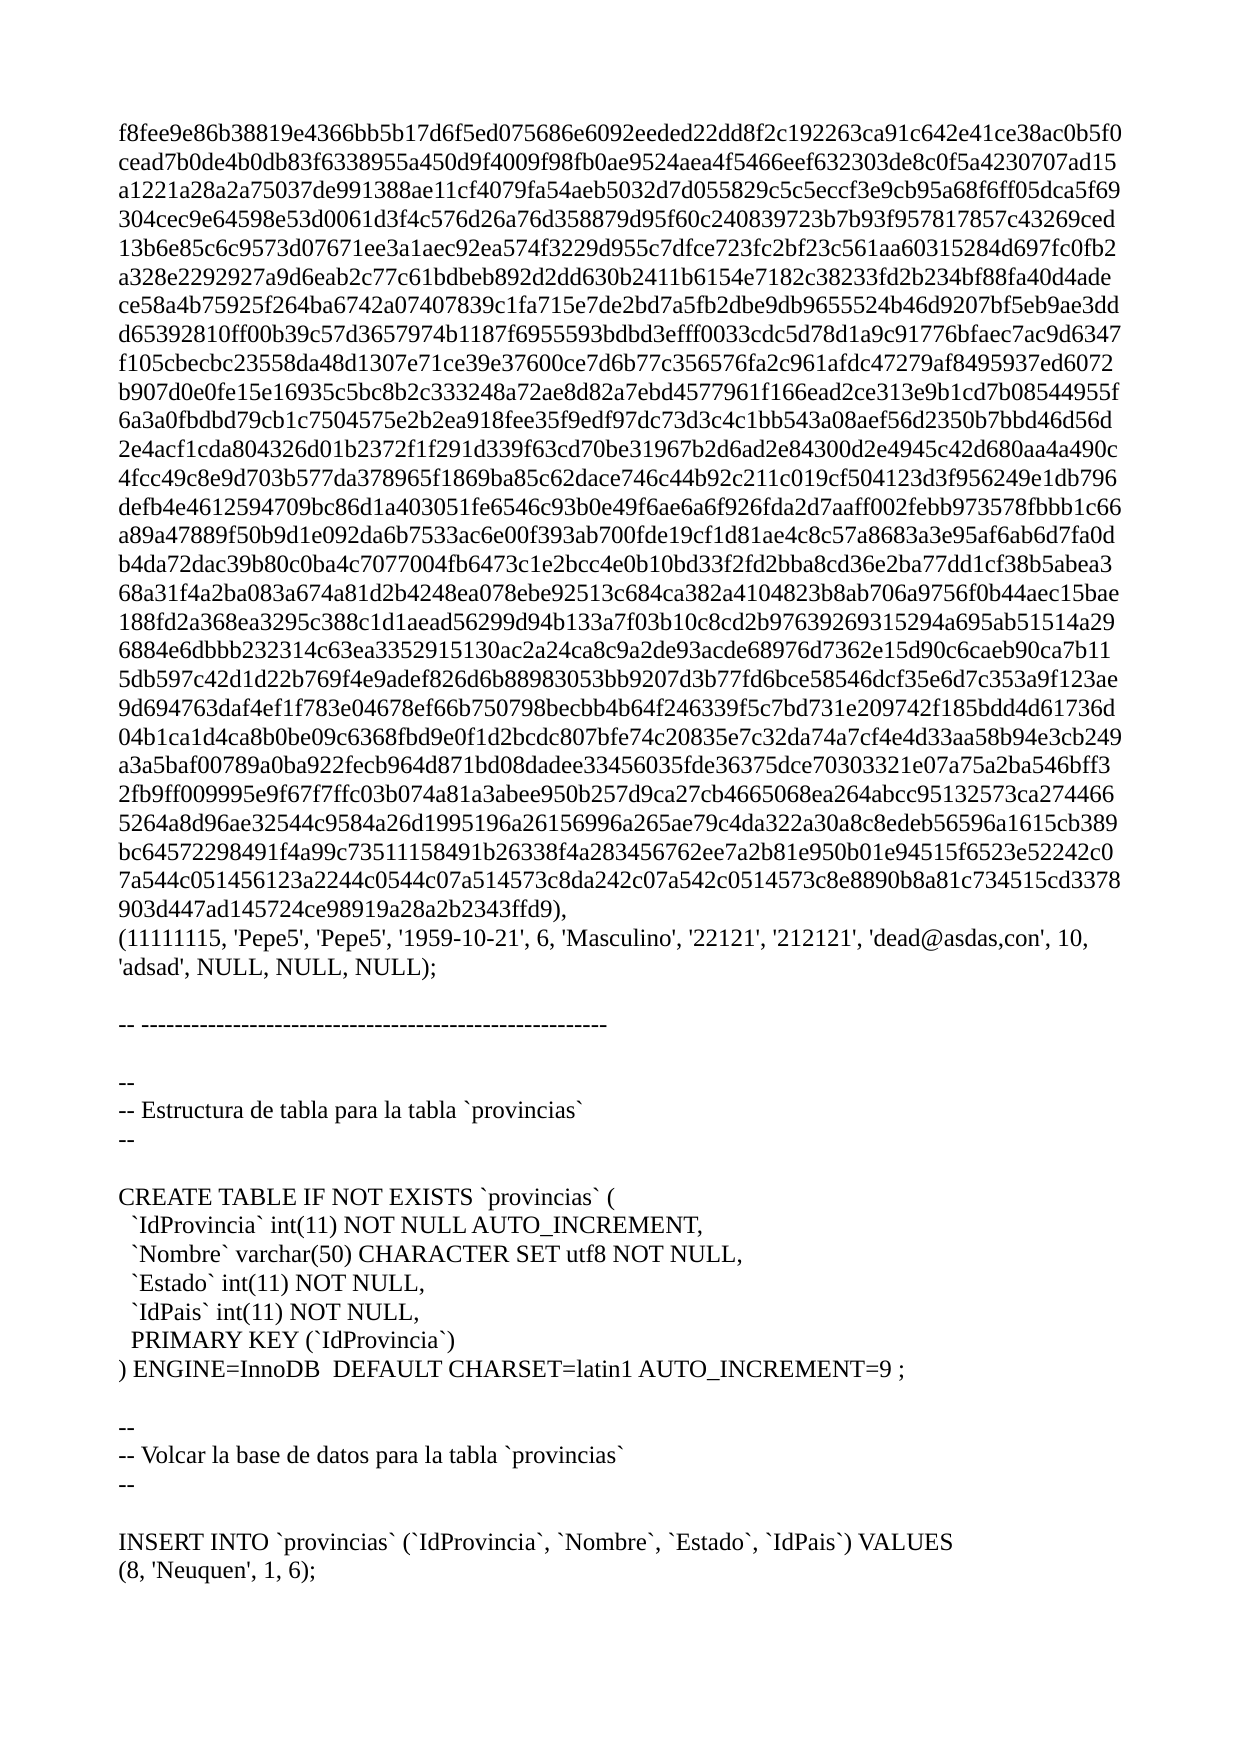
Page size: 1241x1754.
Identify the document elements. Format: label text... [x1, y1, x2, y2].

text ) ENGINE=InnoDB DEFAULT CHARSET=latin1 AUTO_INCREMENT=9 ; [118, 1354, 1122, 1383]
text `Estado` int(11) NOT NULL, [118, 1268, 1122, 1297]
text -- Estructura de tabla para la tabla `provincias` [118, 1096, 1122, 1124]
text f8fee9e86b38819e4366bb5b17d6f5ed075686e6092eeded22dd8f2c192263ca91c642e41ce38ac0b5f0cead7b0de4b0db83f6338955a450d9f4009f98fb0ae9524aea4f5466eef632303de8c0f5a4230707ad15a1221a28a2a75037de991388ae11cf4079fa54aeb5032d7d055829c5c5eccf3e9cb95a68f6ff05dca5f69304cec9e64598e53d0061d3f4c576d26a76d358879d95f60c240839723b7b93f957817857c43269ced13b6e85c6c9573d07671ee3a1aec92ea574f3229d955c7dfce723fc2bf23c561aa60315284d697fc0fb2a328e2292927a9d6eab2c77c61bdbeb892d2dd630b2411b6154e7182c38233fd2b234bf88fa40d4adece58a4b75925f264ba6742a07407839c1fa715e7de2bd7a5fb2dbe9db9655524b46d9207bf5eb9ae3ddd65392810ff00b39c57d3657974b1187f6955593bdbd3efff0033cdc5d78d1a9c91776bfaec7ac9d6347f105cbecbc23558da48d1307e71ce39e37600ce7d6b77c356576fa2c961afdc47279af8495937ed6072b907d0e0fe15e16935c5bc8b2c333248a72ae8d82a7ebd4577961f166ead2ce313e9b1cd7b08544955f6a3a0fbdbd79cb1c7504575e2b2ea918fee35f9edf97dc73d3c4c1bb543a08aef56d2350b7bbd46d56d2e4acf1cda804326d01b2372f1f291d339f63cd70be31967b2d6ad2e84300d2e4945c42d680aa4a490c4fcc49c8e9d703b577da378965f1869ba85c62dace746c44b92c211c019cf504123d3f956249e1db796defb4e4612594709bc86d1a403051fe6546c93b0e49f6ae6a6f926fda2d7aaff002febb973578fbbb1c66a89a47889f50b9d1e092da6b7533ac6e00f393ab700fde19cf1d81ae4c8c57a8683a3e95af6ab6d7fa0db4da72dac39b80c0ba4c7077004fb6473c1e2bcc4e0b10bd33f2fd2bba8cd36e2ba77dd1cf38b5abea368a31f4a2ba083a674a81d2b4248ea078ebe92513c684ca382a4104823b8ab706a9756f0b44aec15bae188fd2a368ea3295c388c1d1aead56299d94b133a7f03b10c8cd2b97639269315294a695ab51514a296884e6dbbb232314c63ea3352915130ac2a24ca8c9a2de93acde68976d7362e15d90c6caeb90ca7b115db597c42d1d22b769f4e9adef826d6b88983053bb9207d3b77fd6bce58546dcf35e6d7c353a9f123ae9d694763daf4ef1f783e04678ef66b750798becbb4b64f246339f5c7bd731e209742f185bdd4d61736d04b1ca1d4ca8b0be09c6368fbd9e0f1d2bcdc807bfe74c20835e7c32da74a7cf4e4d33aa58b94e3cb249a3a5baf00789a0ba922fecb964d871bd08dadee33456035fde36375dce70303321e07a75a2ba546bff32fb9ff009995e9f67f7ffc03b074a81a3abee950b257d9ca27cb4665068ea264abcc95132573ca2744665264a8d96ae32544c9584a26d1995196a26156996a265ae79c4da322a30a8c8edeb56596a1615cb389bc64572298491f4a99c73511158491b26338f4a283456762ee7a2b81e950b01e94515f6523e52242c07a544c051456123a2244c0544c07a514573c8da242c07a542c0514573c8e8890b8a81c734515cd3378903d447ad145724ce98919a28a2b2343ffd9), [118, 118, 1122, 923]
text (8, 'Neuquen', 1, 6); [118, 1556, 1122, 1584]
text INSERT INTO `provincias` (`IdProvincia`, `Nombre`, `Estado`, `IdPais`) VALUES [118, 1527, 1122, 1556]
text (11111115, 'Pepe5', 'Pepe5', '1959-10-21', 6, 'Masculino', '22121', '212121', 'dead@asdas,con', 10, 'adsad', NULL, NULL, NULL); [118, 923, 1122, 981]
text `IdPais` int(11) NOT NULL, [118, 1297, 1122, 1326]
text -- [118, 1124, 1122, 1153]
text `Nombre` varchar(50) CHARACTER SET utf8 NOT NULL, [118, 1239, 1122, 1268]
text PRIMARY KEY (`IdProvincia`) [118, 1326, 1122, 1354]
text -- Volcar la base de datos para la tabla `provincias` [118, 1441, 1122, 1469]
text `IdProvincia` int(11) NOT NULL AUTO_INCREMENT, [118, 1211, 1122, 1239]
text -- [118, 1067, 1122, 1096]
text -- [118, 1469, 1122, 1498]
text CREATE TABLE IF NOT EXISTS `provincias` ( [118, 1182, 1122, 1211]
text -- [118, 1412, 1122, 1441]
text -- -------------------------------------------------------- [118, 1009, 1122, 1038]
